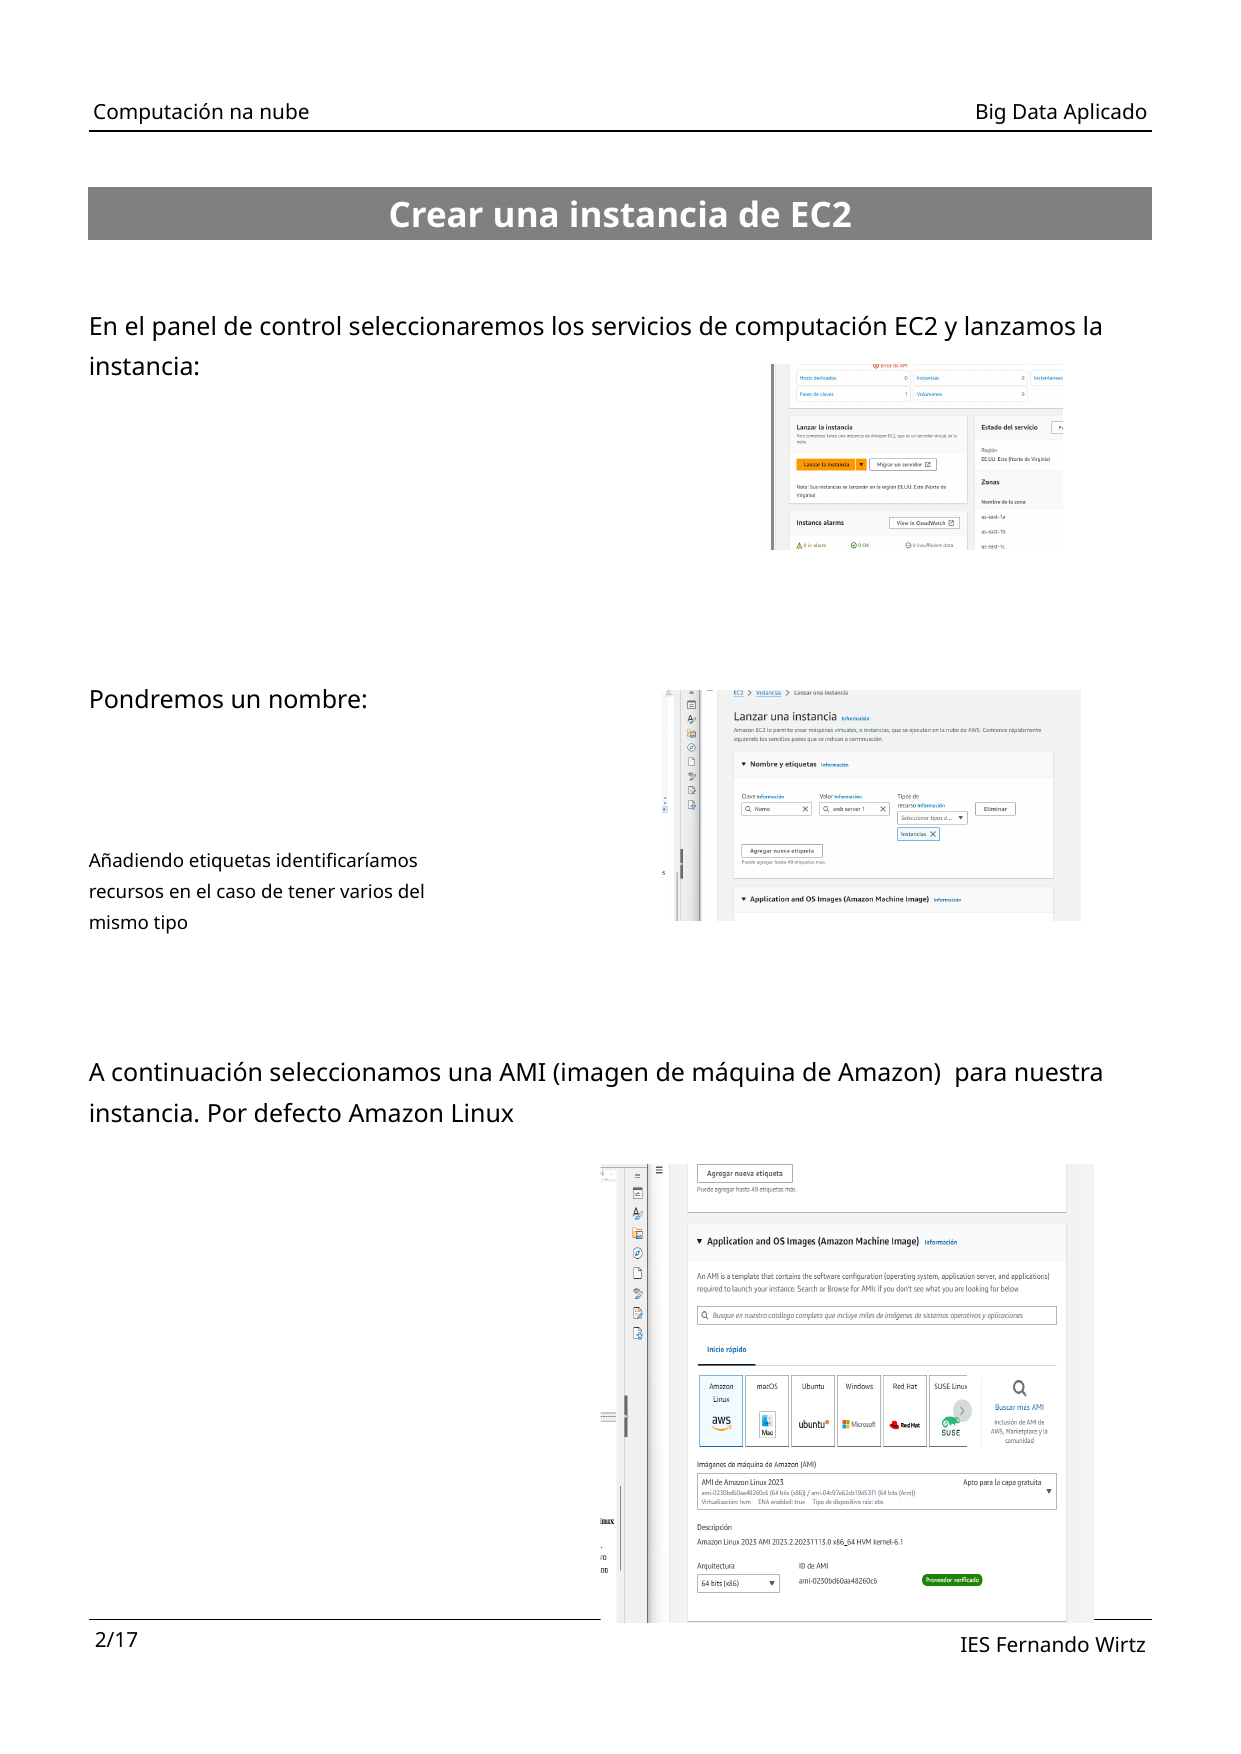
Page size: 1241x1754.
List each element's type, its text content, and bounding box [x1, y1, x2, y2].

picture [755, 1164, 1095, 1623]
text Añadiendo etiquetas identificaríamos recursos en el caso de tener varios del mismo tipo [88, 848, 1152, 934]
picture [764, 364, 877, 550]
text A continuación seleccionamos una AMI (imagen de máquina de Amazon) para nuestra instancia. Por defecto Amazon Linux [88, 1055, 1152, 1130]
text Pondremos un nombre: [88, 681, 1152, 716]
text En el panel de control seleccionaremos los servicios de computación EC2 y lanzamos la instancia: [88, 308, 1152, 383]
picture [801, 690, 1081, 921]
subtitle Crear una instancia de EC2 [88, 187, 1152, 240]
